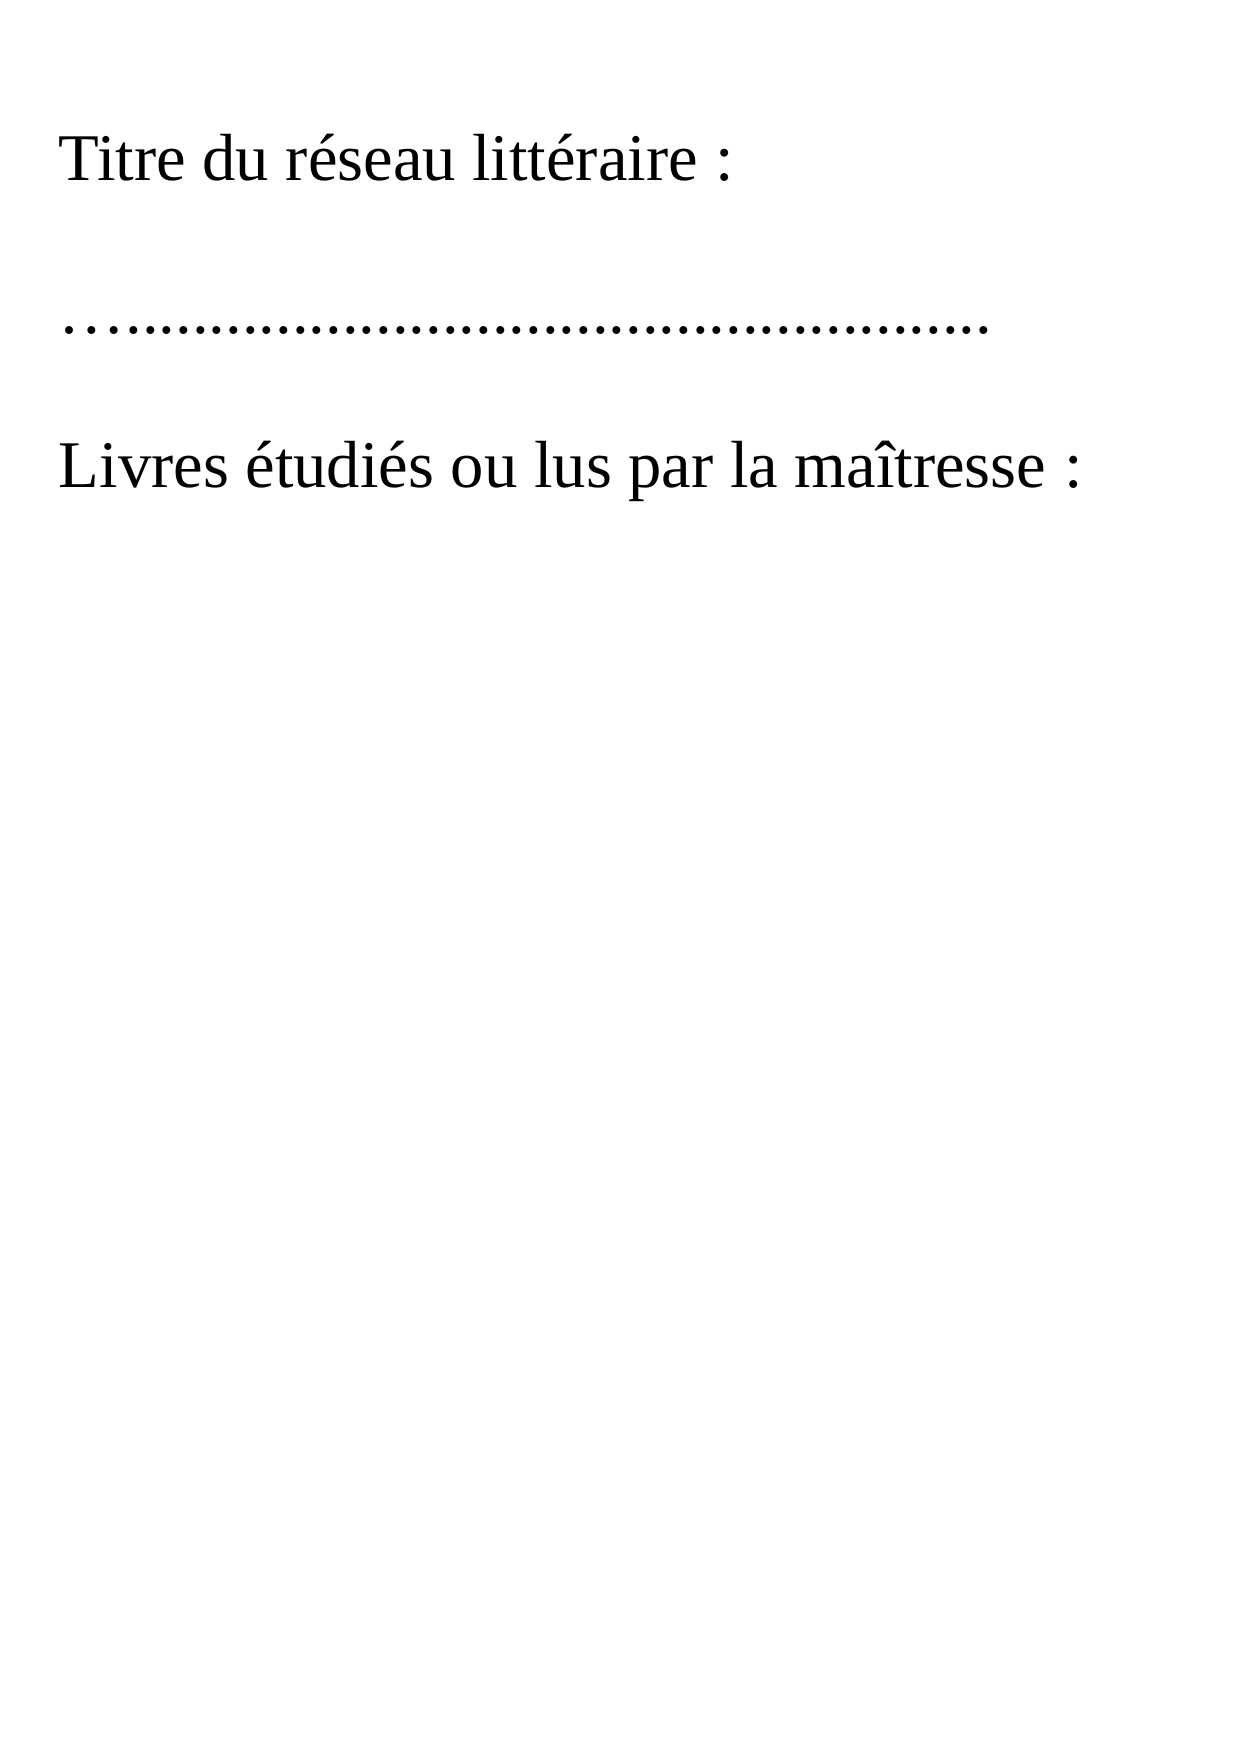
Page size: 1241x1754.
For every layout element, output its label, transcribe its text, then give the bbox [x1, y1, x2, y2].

text Livres étudiés ou lus par la maîtresse : [59, 425, 1182, 501]
text Titre du réseau littéraire : [59, 118, 1182, 195]
text ….................................................... [59, 271, 1182, 348]
